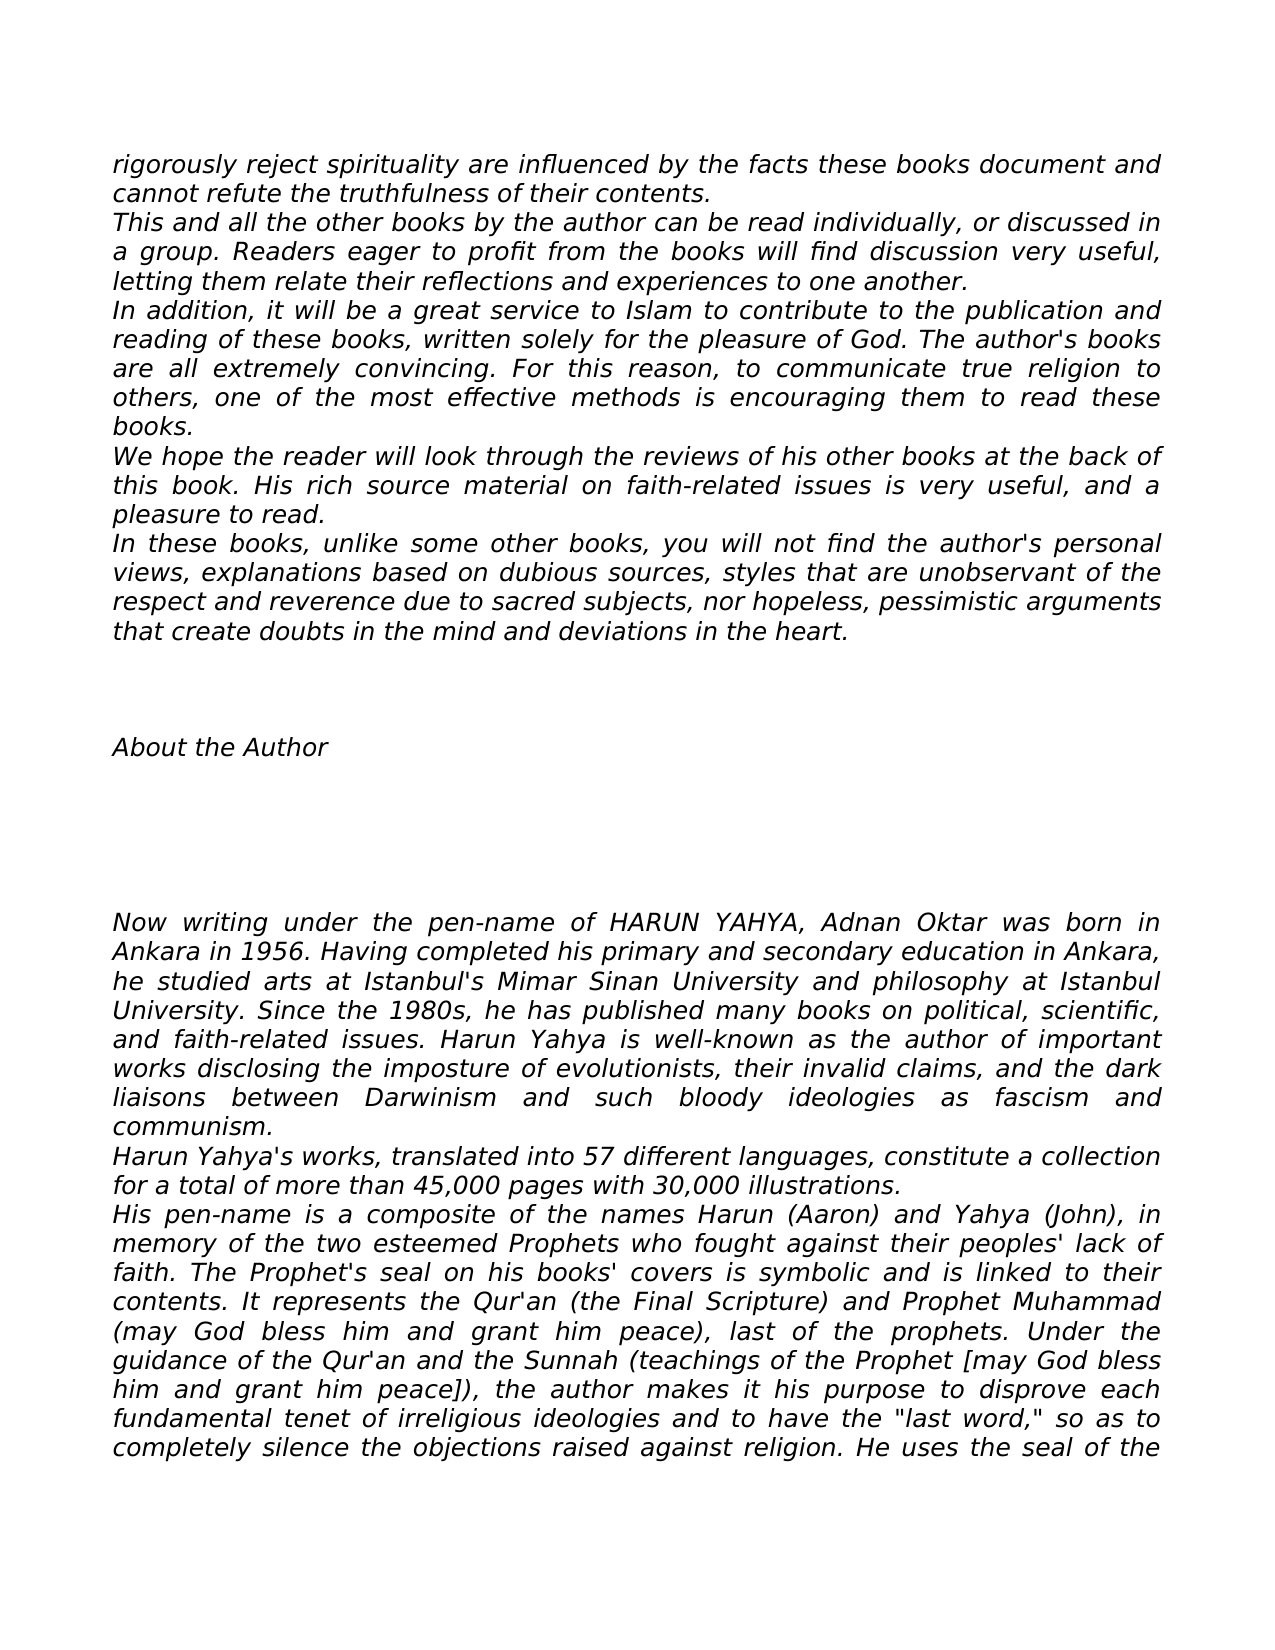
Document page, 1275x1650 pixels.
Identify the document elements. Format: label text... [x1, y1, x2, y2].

text Now writing under the pen-name of HARUN YAHYA, Adnan Oktar was born in Ankara in 1956. Having completed his primary and secondary education in Ankara, he studied arts at Istanbul's Mimar Sinan University and philosophy at Istanbul University. Since the 1980s, he has published many books on political, scientific, and faith-related issues. Harun Yahya is well-known as the author of important works disclosing the imposture of evolutionists, their invalid claims, and the dark liaisons between Darwinism and such bloody ideologies as fascism and communism. [112, 908, 1162, 1142]
text We hope the reader will look through the reviews of his other books at the back of this book. His rich source material on faith-related issues is very useful, and a pleasure to read. [112, 442, 1162, 529]
text About the Author [112, 733, 1162, 762]
text In addition, it will be a great service to Islam to contribute to the publication and reading of these books, written solely for the pleasure of God. The author's books are all extremely convincing. For this reason, to communicate true religion to others, one of the most effective methods is encouraging them to read these books. [112, 296, 1162, 442]
text His pen-name is a composite of the names Harun (Aaron) and Yahya (John), in memory of the two esteemed Prophets who fought against their peoples' lack of faith. The Prophet's seal on his books' covers is symbolic and is linked to their contents. It represents the Qur'an (the Final Scripture) and Prophet Muhammad (may God bless him and grant him peace), last of the prophets. Under the guidance of the Qur'an and the Sunnah (teachings of the Prophet [may God bless him and grant him peace]), the author makes it his purpose to disprove each fundamental tenet of irreligious ideologies and to have the "last word," so as to completely silence the objections raised against religion. He uses the seal of the [112, 1200, 1162, 1462]
text In these books, unlike some other books, you will not find the author's personal views, explanations based on dubious sources, styles that are unobservant of the respect and reverence due to sacred subjects, nor hopeless, pessimistic arguments that create doubts in the mind and deviations in the heart. [112, 529, 1162, 646]
text rigorously reject spirituality are influenced by the facts these books document and cannot refute the truthfulness of their contents. [112, 150, 1162, 208]
text Harun Yahya's works, translated into 57 different languages, constitute a collection for a total of more than 45,000 pages with 30,000 illustrations. [112, 1142, 1162, 1200]
text This and all the other books by the author can be read individually, or discussed in a group. Readers eager to profit from the books will find discussion very useful, letting them relate their reflections and experiences to one another. [112, 208, 1162, 296]
